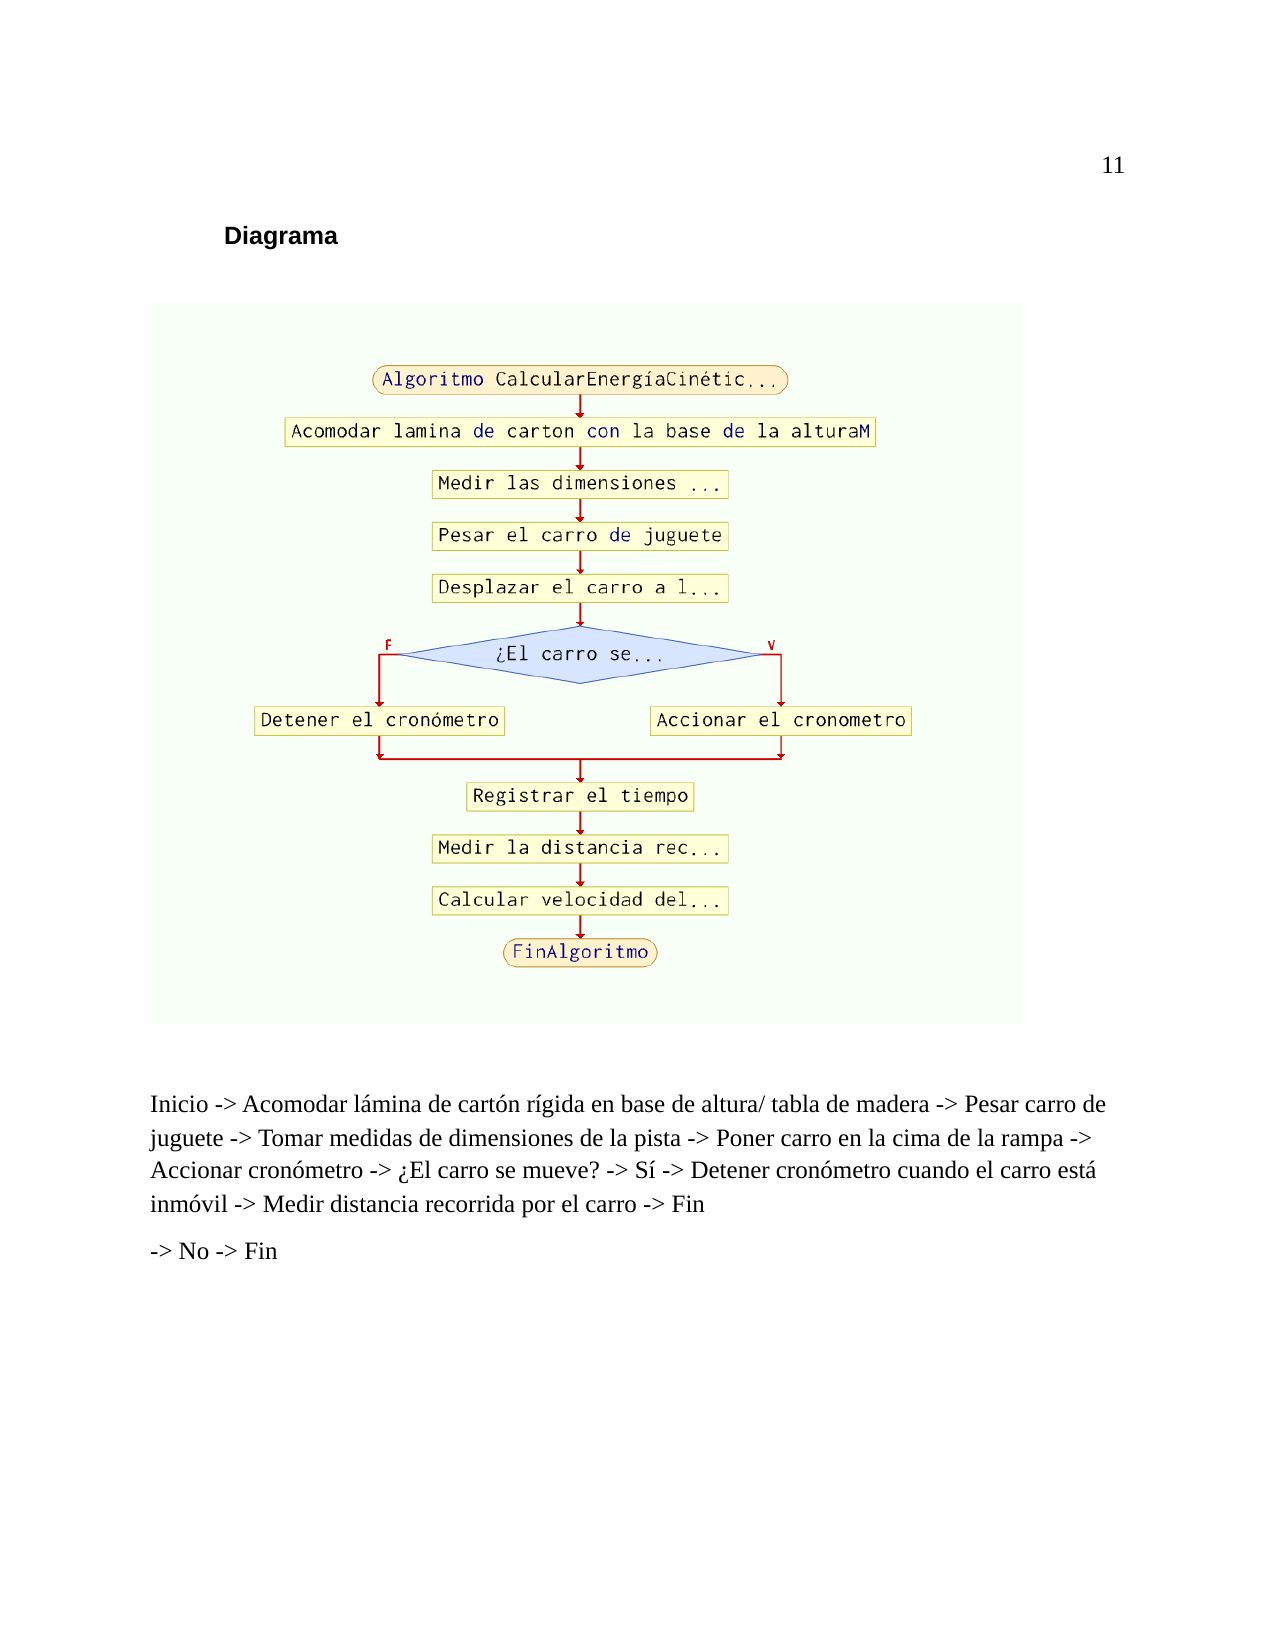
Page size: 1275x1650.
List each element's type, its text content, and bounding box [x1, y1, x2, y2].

subtitle Diagrama [150, 221, 1125, 249]
text Inicio -> Acomodar lámina de cartón rígida en base de altura/ tabla de madera -> Pesar carro de juguete -> Tomar medidas de dimensiones de la pista -> Poner carro en la cima de la rampa -> Accionar cronómetro -> ¿El carro se mueve? -> Sí -> Detener cronómetro cuando el carro está inmóvil -> Medir distancia recorrida por el carro -> Fin [150, 1089, 1125, 1217]
picture [150, 303, 1023, 1024]
text -> No -> Fin [150, 1236, 1125, 1265]
